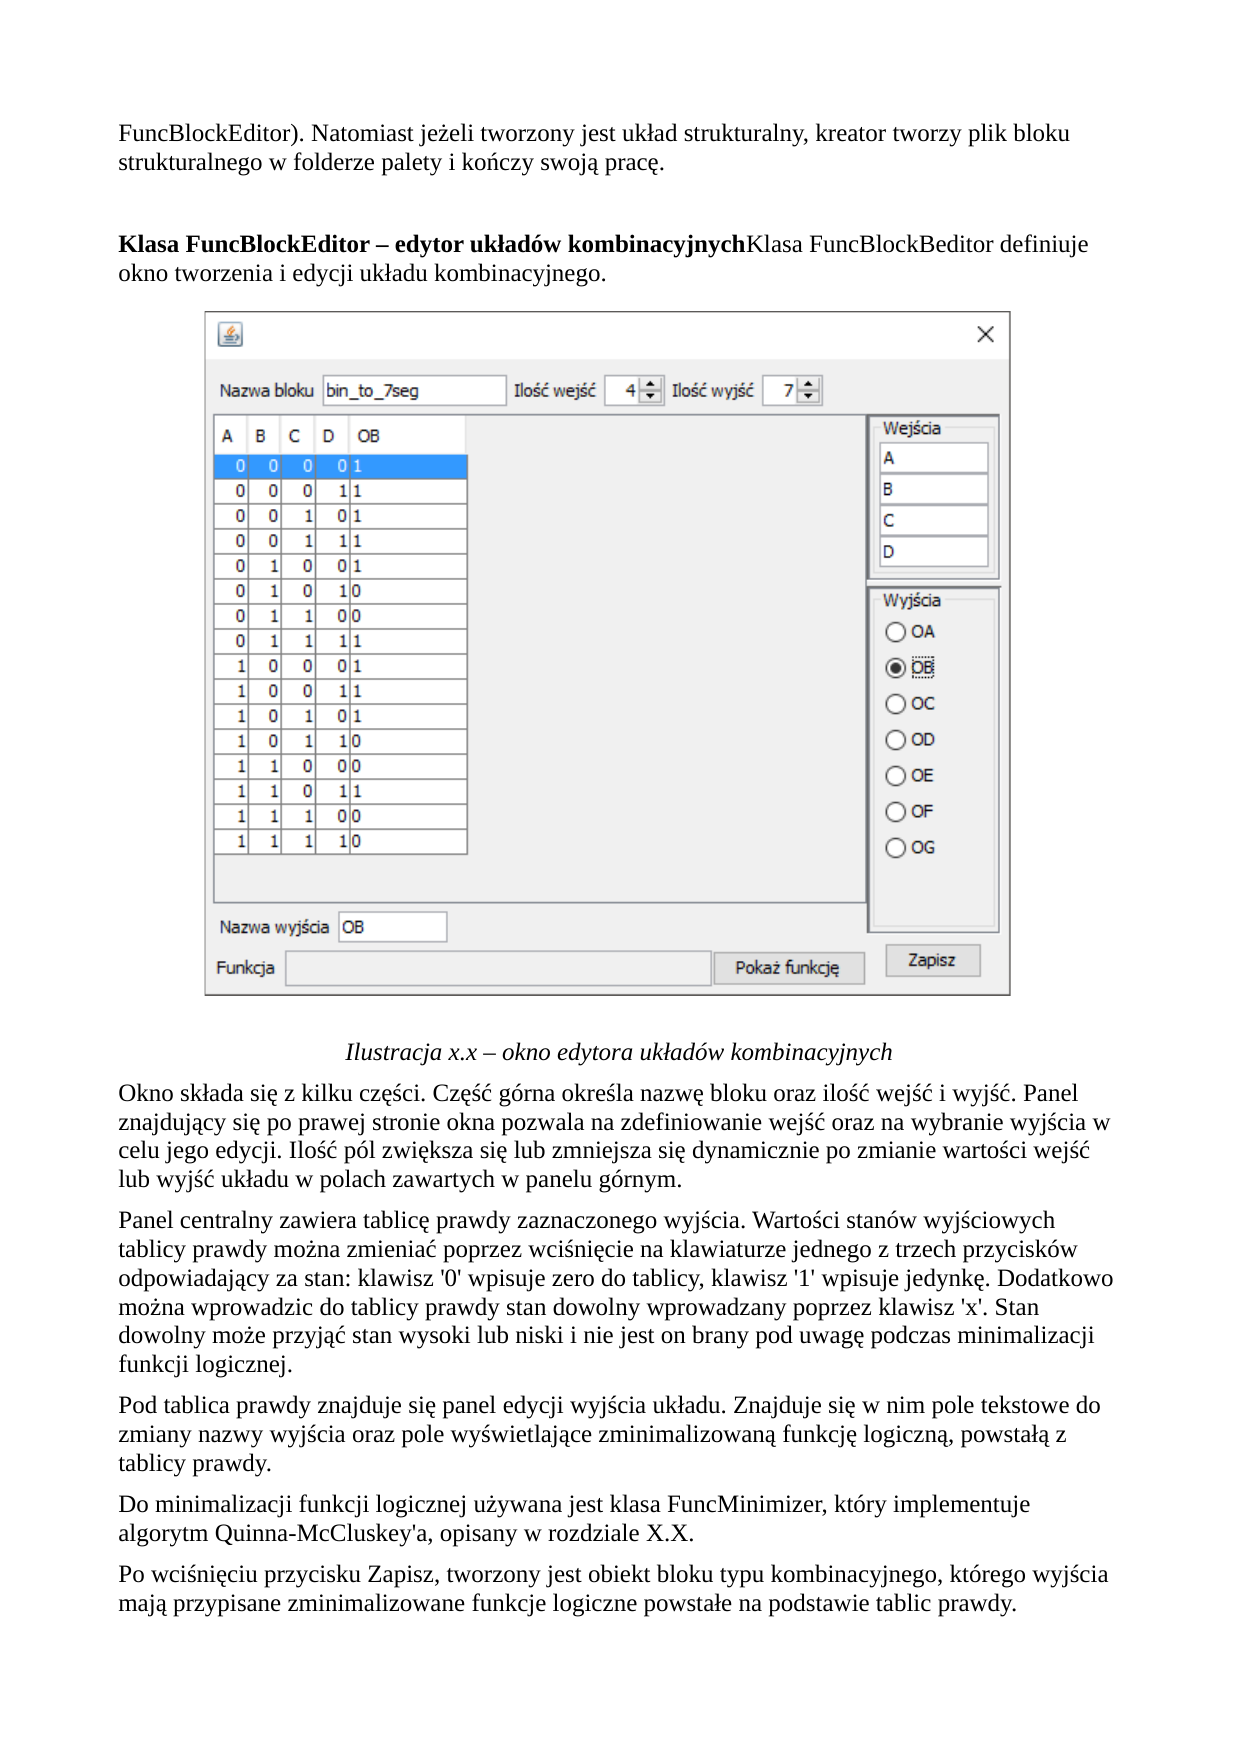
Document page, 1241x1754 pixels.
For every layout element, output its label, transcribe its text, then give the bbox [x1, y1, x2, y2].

text Okno składa się z kilku części. Część górna określa nazwę bloku oraz ilość wejść i wyjść. Panel znajdujący się po prawej stronie okna pozwala na zdefiniowanie wejść oraz na wybranie wyjścia w celu jego edycji. Ilość pól zwiększa się lub zmniejsza się dynamicznie po zmianie wartości wejść lub wyjść układu w polach zawartych w panelu górnym. [118, 1078, 1122, 1193]
text Do minimalizacji funkcji logicznej używana jest klasa FuncMinimizer, który implementuje algorytm Quinna-McCluskey'a, opisany w rozdziale X.X. [118, 1489, 1122, 1547]
text Pod tablica prawdy znajduje się panel edycji wyjścia układu. Znajduje się w nim pole tekstowe do zmiany nazwy wyjścia oraz pole wyświetlające zminimalizowaną funkcję logiczną, powstałą z tablicy prawdy. [118, 1391, 1122, 1477]
text FuncBlockEditor). Natomiast jeżeli tworzony jest układ strukturalny, kreator tworzy plik bloku strukturalnego w folderze palety i kończy swoją pracę. [118, 118, 1122, 176]
text Po wciśnięciu przycisku Zapisz, tworzony jest obiekt bloku typu kombinacyjnego, którego wyjścia mają przypisane zminimalizowane funkcje logiczne powstałe na podstawie tablic prawdy. [118, 1559, 1122, 1617]
text Panel centralny zawiera tablicę prawdy zaznaczonego wyjścia. Wartości stanów wyjściowych tablicy prawdy można zmieniać poprzez wciśnięcie na klawiaturze jednego z trzech przycisków odpowiadający za stan: klawisz '0' wpisuje zero do tablicy, klawisz '1' wpisuje jedynkę. Dodatkowo można wprowadzic do tablicy prawdy stan dowolny wprowadzany poprzez klawisz 'x'. Stan dowolny może przyjąć stan wysoki lub niski i nie jest on brany pod uwagę podczas minimalizacji funkcji logicznej. [118, 1206, 1122, 1378]
text Klasa FuncBlockEditor – edytor układów kombinacyjnychKlasa FuncBlockBeditor definiuje okno tworzenia i edycji układu kombinacyjnego. [118, 229, 1122, 287]
picture [204, 311, 1011, 996]
text Ilustracja x.x – okno edytora układów kombinacyjnych [118, 1037, 1122, 1066]
